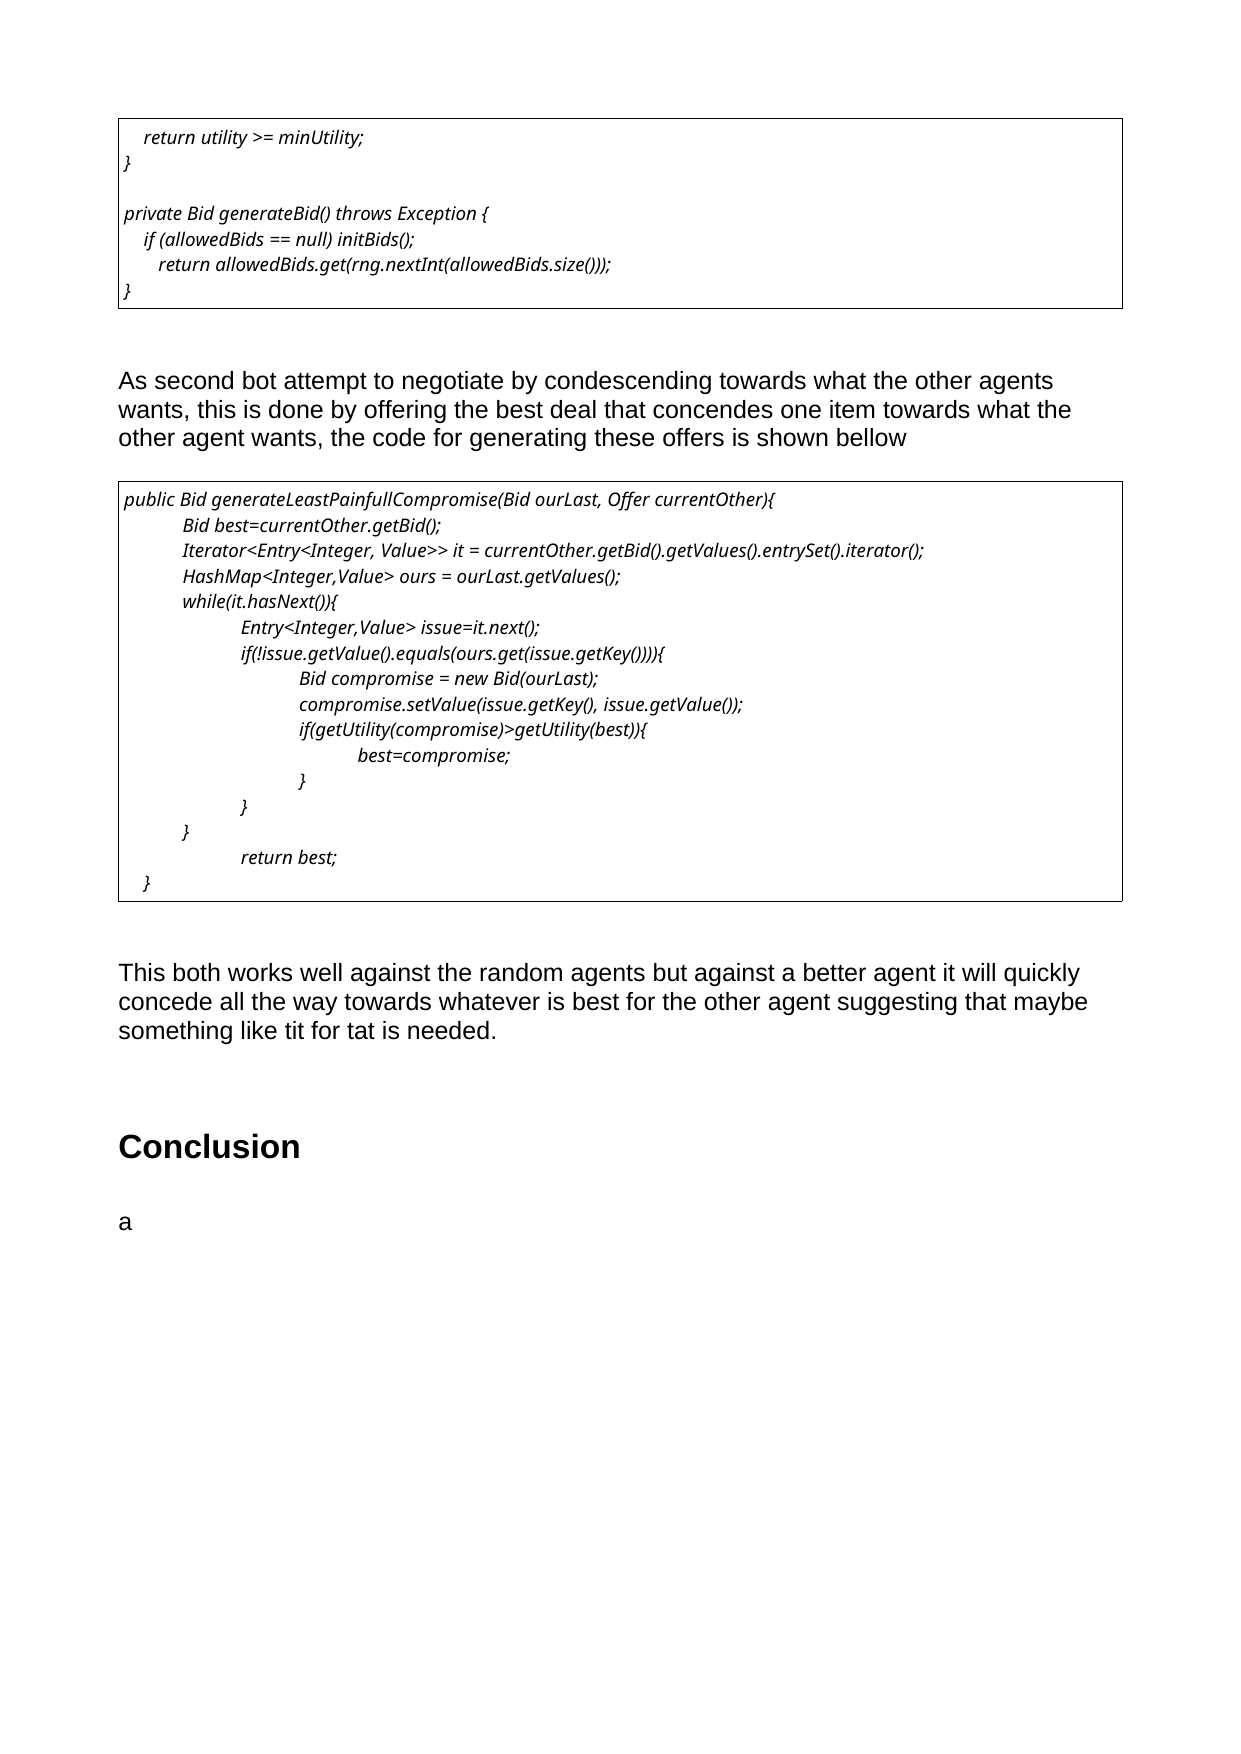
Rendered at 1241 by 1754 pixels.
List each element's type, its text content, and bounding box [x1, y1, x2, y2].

text a [118, 1207, 1122, 1236]
text As second bot attempt to negotiate by condescending towards what the other agents wants, this is done by offering the best deal that concendes one item towards what the other agent wants, the code for generating these offers is shown bellow [118, 366, 1122, 452]
table_header return utility >= minUtility; } private Bid generateBid() throws Exception { if (allowedBids == null) initBids(); return allowedBids.get(rng.nextInt(allowedBids.size())); } [119, 119, 1122, 308]
subtitle Conclusion [118, 1127, 1122, 1166]
table_header public Bid generateLeastPainfullCompromise(Bid ourLast, Offer currentOther){ Bid best=currentOther.getBid(); Iterator<Entry<Integer, Value>> it = currentOther.getBid().getValues().entrySet().iterator(); HashMap<Integer,Value> ours = ourLast.getValues(); while(it.hasNext()){ Entry<Integer,Value> issue=it.next(); if(!issue.getValue().equals(ours.get(issue.getKey()))){ Bid compromise = new Bid(ourLast); compromise.setValue(issue.getKey(), issue.getValue()); if(getUtility(compromise)>getUtility(best)){ best=compromise; } } } return best; } [119, 482, 1122, 901]
text This both works well against the random agents but against a better agent it will quickly concede all the way towards whatever is best for the other agent suggesting that maybe something like tit for tat is needed. [118, 958, 1122, 1045]
